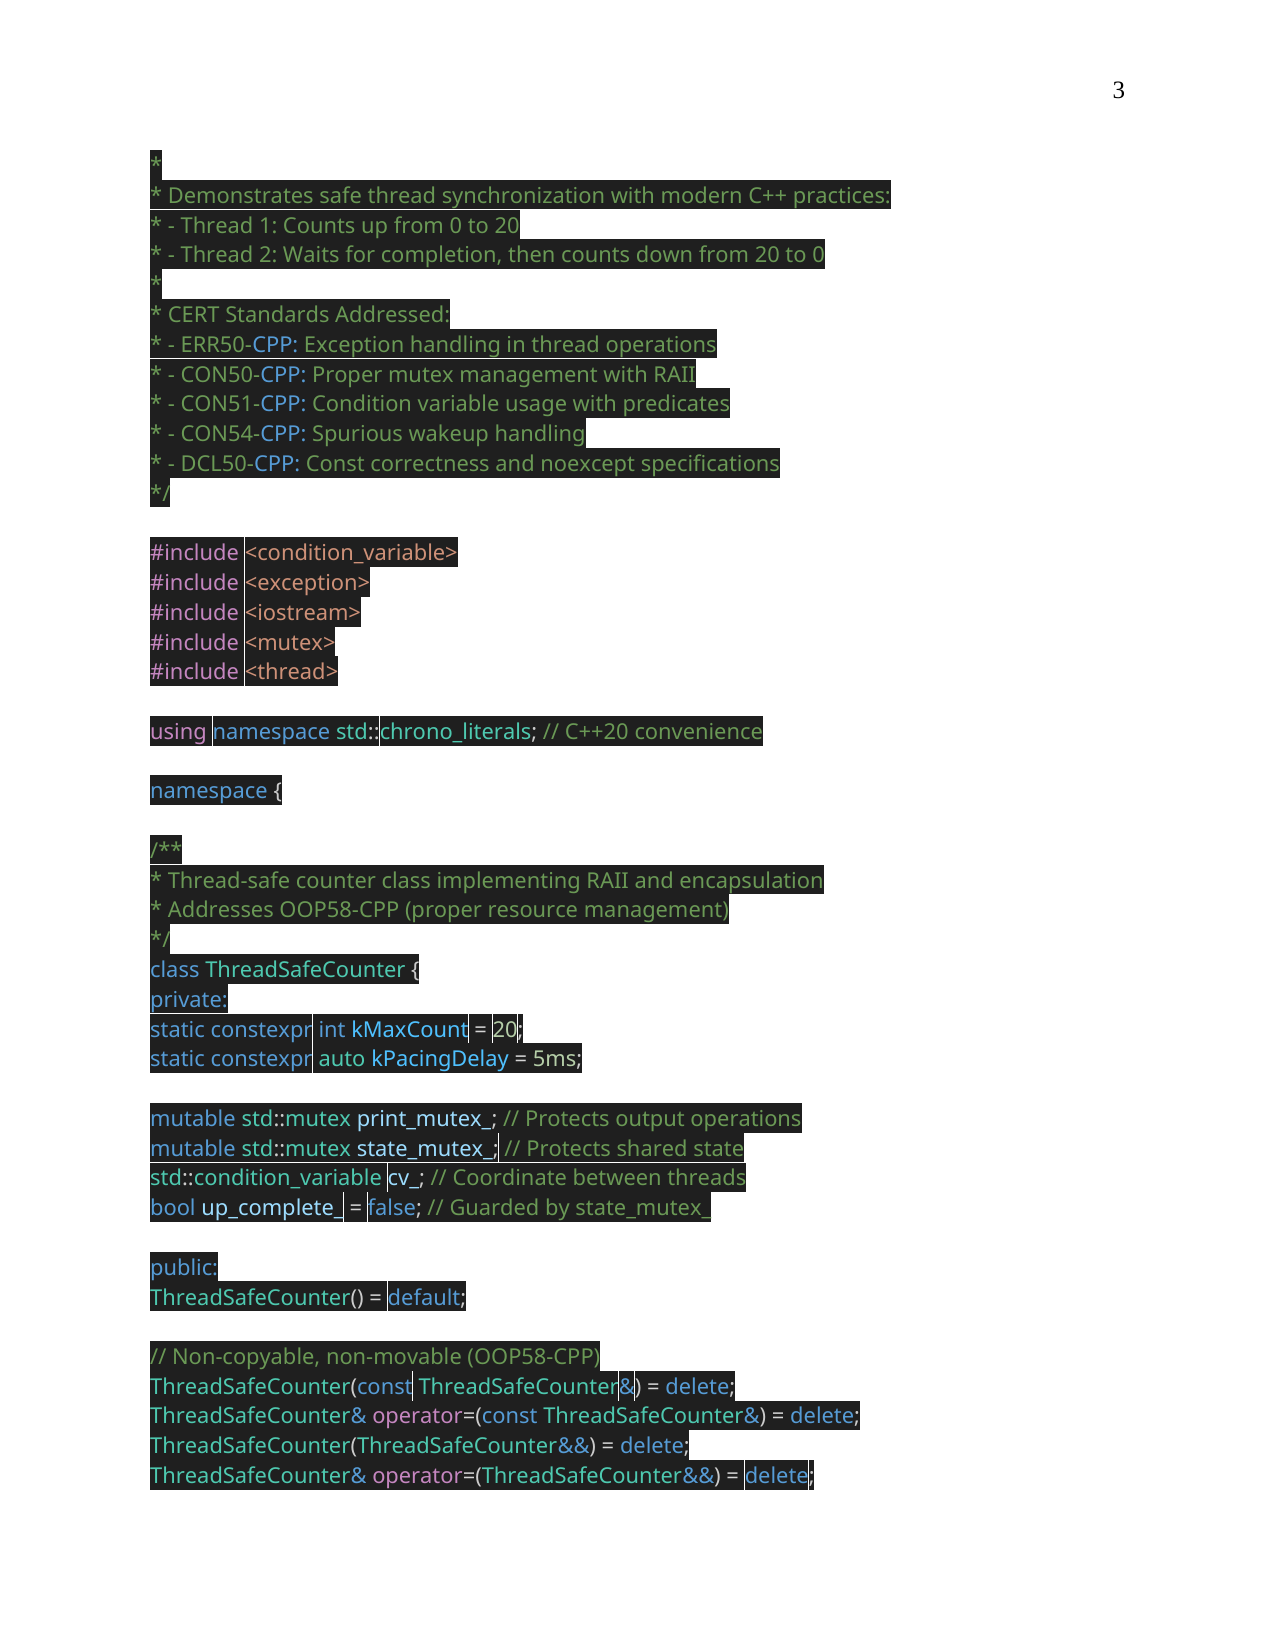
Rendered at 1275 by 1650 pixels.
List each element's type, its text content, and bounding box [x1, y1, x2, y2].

text ThreadSafeCounter() = default; [150, 1281, 1125, 1311]
text using namespace std::chrono_literals; // C++20 convenience [150, 716, 1125, 746]
text class ThreadSafeCounter { [150, 954, 1125, 984]
text * Demonstrates safe thread synchronization with modern C++ practices: [150, 180, 1125, 209]
text * [150, 269, 1125, 299]
text // Non-copyable, non-movable (OOP58-CPP) [150, 1341, 1125, 1371]
text * - ERR50-CPP: Exception handling in thread operations [150, 329, 1125, 358]
text * CERT Standards Addressed: [150, 299, 1125, 329]
text #include <condition_variable> [150, 537, 1125, 567]
text */ [150, 924, 1125, 954]
text */ [150, 478, 1125, 507]
text * - Thread 1: Counts up from 0 to 20 [150, 209, 1125, 239]
text public: [150, 1252, 1125, 1281]
text ThreadSafeCounter(ThreadSafeCounter&&) = delete; [150, 1430, 1125, 1460]
text * Addresses OOP58-CPP (proper resource management) [150, 894, 1125, 924]
text bool up_complete_ = false; // Guarded by state_mutex_ [150, 1192, 1125, 1222]
text mutable std::mutex print_mutex_; // Protects output operations [150, 1103, 1125, 1133]
text #include <exception> [150, 567, 1125, 597]
text * - Thread 2: Waits for completion, then counts down from 20 to 0 [150, 239, 1125, 269]
text namespace { [150, 775, 1125, 805]
text private: [150, 984, 1125, 1013]
text #include <thread> [150, 656, 1125, 686]
text * Thread-safe counter class implementing RAII and encapsulation [150, 864, 1125, 894]
text mutable std::mutex state_mutex_; // Protects shared state [150, 1133, 1125, 1162]
text ThreadSafeCounter& operator=(const ThreadSafeCounter&) = delete; [150, 1401, 1125, 1430]
text ThreadSafeCounter(const ThreadSafeCounter&) = delete; [150, 1371, 1125, 1401]
text #include <iostream> [150, 597, 1125, 627]
text * - CON54-CPP: Spurious wakeup handling [150, 418, 1125, 448]
text * - CON51-CPP: Condition variable usage with predicates [150, 388, 1125, 418]
text * [150, 150, 1125, 180]
text * - CON50-CPP: Proper mutex management with RAII [150, 358, 1125, 388]
text static constexpr int kMaxCount = 20; [150, 1013, 1125, 1043]
text /** [150, 835, 1125, 864]
text static constexpr auto kPacingDelay = 5ms; [150, 1043, 1125, 1073]
text std::condition_variable cv_; // Coordinate between threads [150, 1162, 1125, 1192]
text ThreadSafeCounter& operator=(ThreadSafeCounter&&) = delete; [150, 1460, 1125, 1490]
text * - DCL50-CPP: Const correctness and noexcept specifications [150, 448, 1125, 478]
text #include <mutex> [150, 627, 1125, 656]
